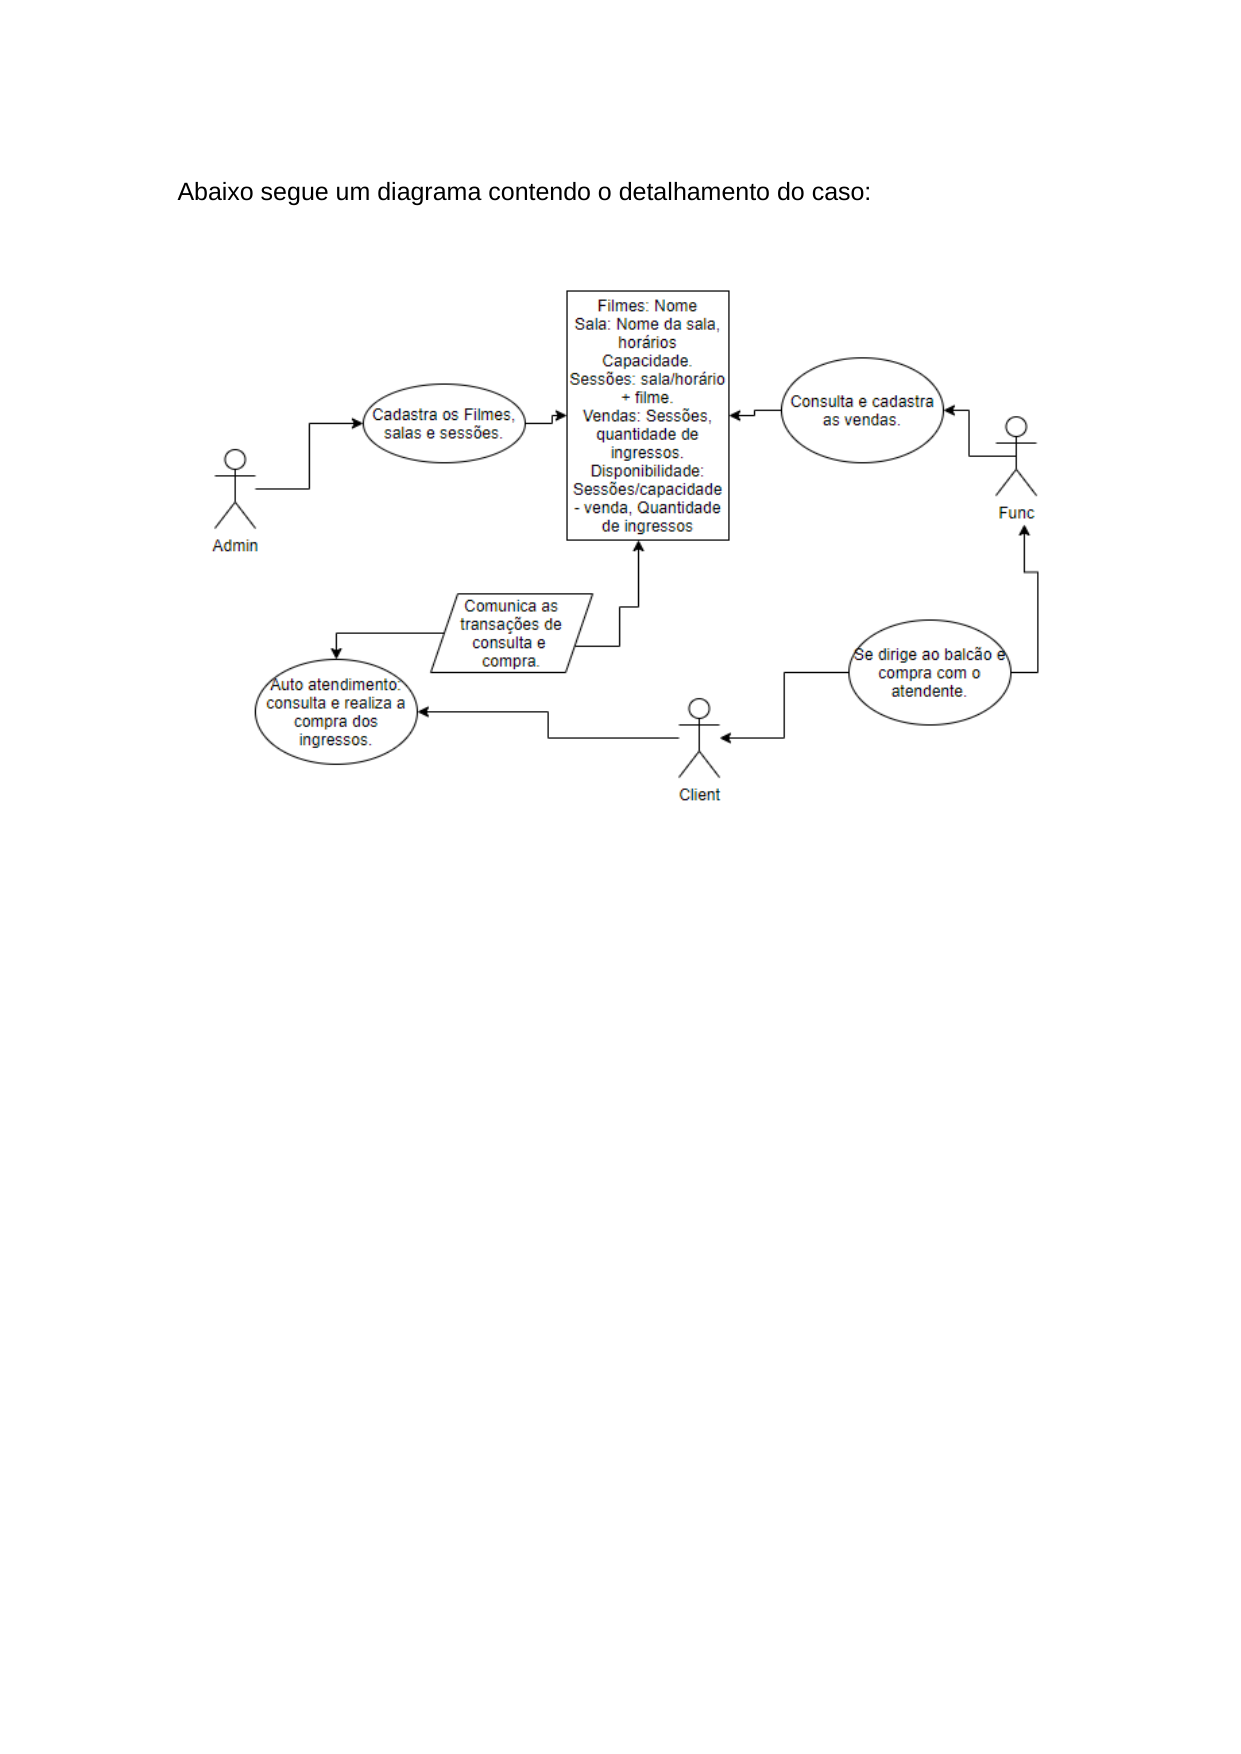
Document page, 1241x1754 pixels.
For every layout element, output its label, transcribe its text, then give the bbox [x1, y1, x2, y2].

text Abaixo segue um diagrama contendo o detalhamento do caso: [177, 177, 1122, 206]
picture [147, 263, 1152, 828]
